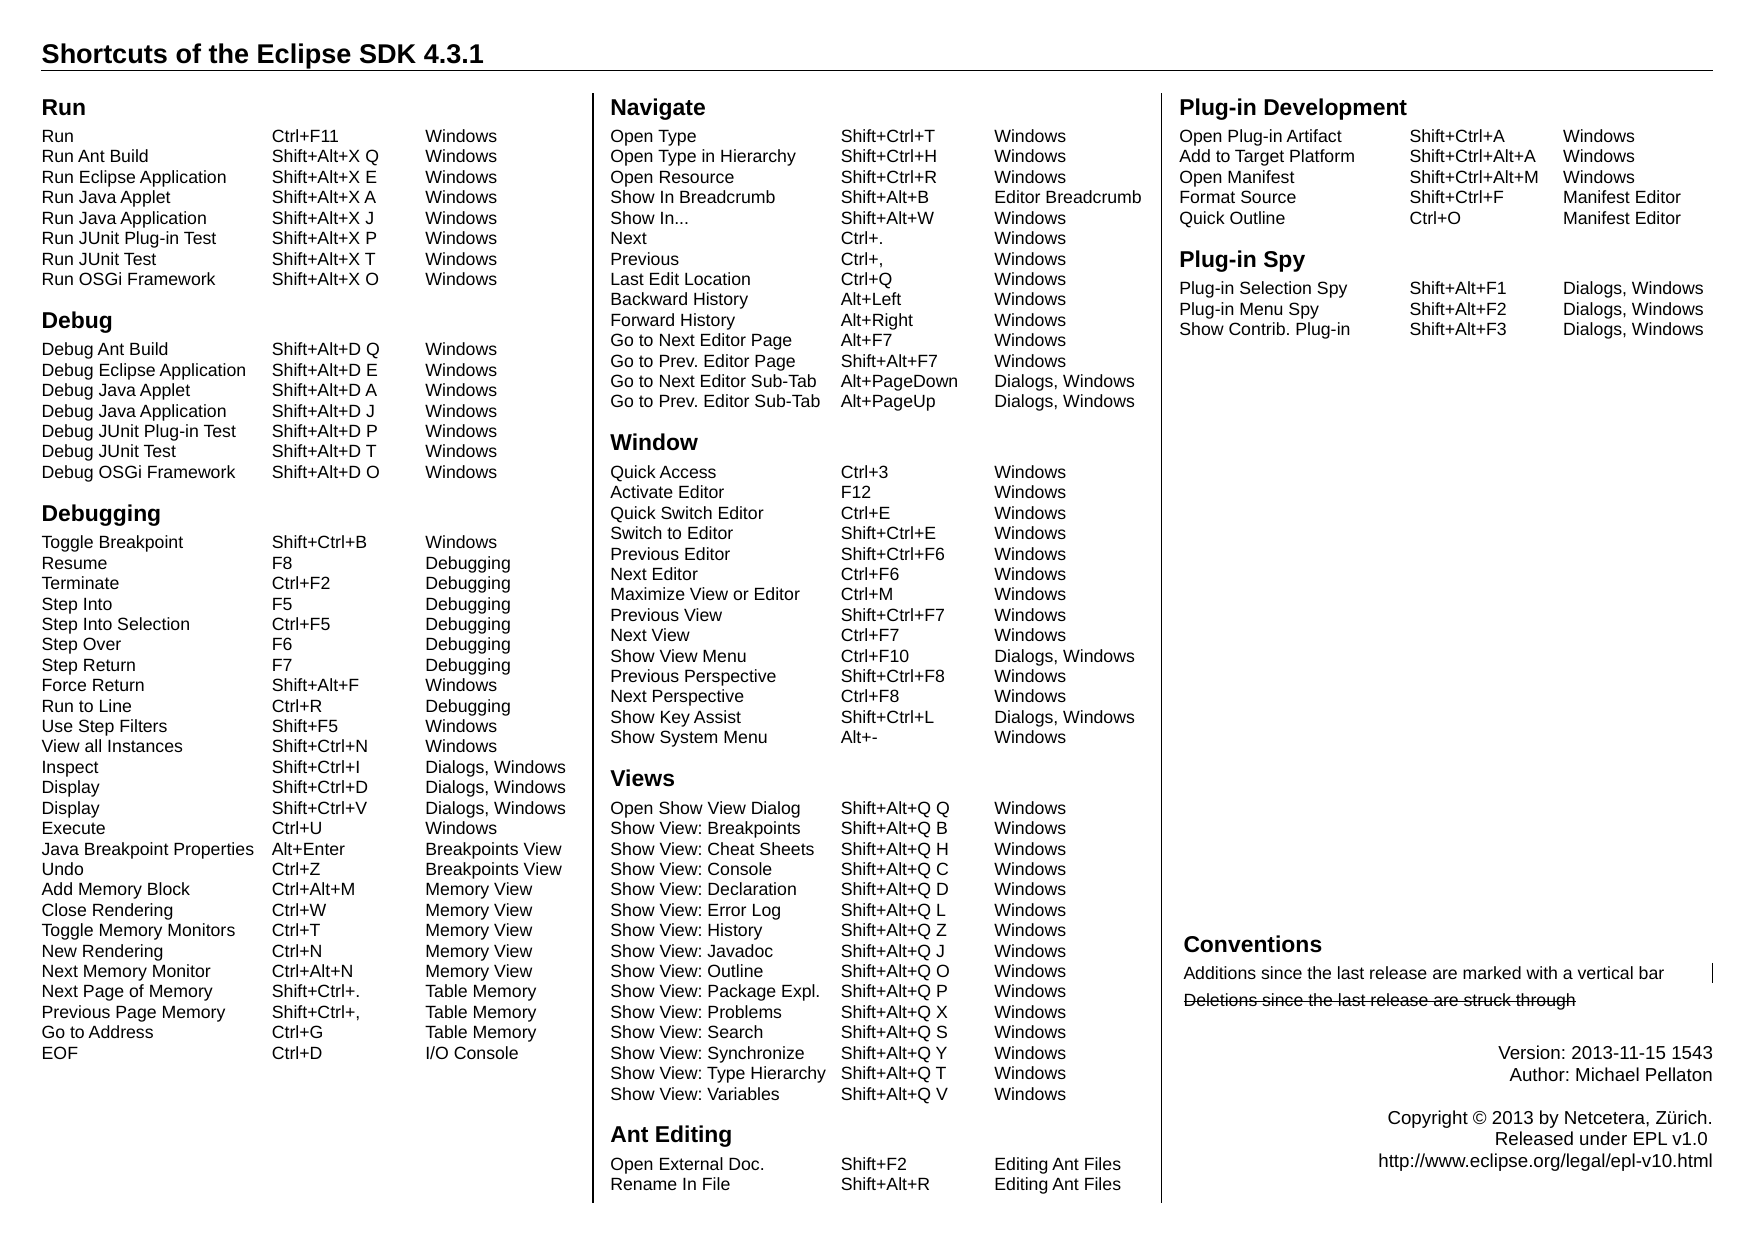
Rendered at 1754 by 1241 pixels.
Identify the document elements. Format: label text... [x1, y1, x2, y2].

text Run to Line Ctrl+R Debugging [41, 695, 575, 716]
text Show View: Outline Shift+Alt+Q O Windows [610, 961, 1144, 981]
text Run Ant Build Shift+Alt+X Q Windows [41, 146, 575, 167]
text Open Show View Dialog Shift+Alt+Q Q Windows [610, 797, 1144, 818]
text Next Memory Monitor Ctrl+Alt+N Memory View [41, 961, 575, 981]
text Show View: Search Shift+Alt+Q S Windows [610, 1022, 1144, 1042]
text Toggle Memory Monitors Ctrl+T Memory View [41, 920, 575, 940]
text Next Perspective Ctrl+F8 Windows [610, 686, 1144, 707]
text Show View: Declaration Shift+Alt+Q D Windows [610, 879, 1144, 899]
text Terminate Ctrl+F2 Debugging [41, 573, 575, 593]
text Execute Ctrl+U Windows [41, 818, 575, 838]
text Previous Page Memory Shift+Ctrl+, Table Memory [41, 1002, 575, 1022]
text Close Rendering Ctrl+W Memory View [41, 899, 575, 920]
text Maximize View or Editor Ctrl+M Windows [610, 584, 1144, 604]
text Previous Ctrl+, Windows [610, 248, 1144, 269]
text Version: 2013-11-15 1543 Author: Michael Pellaton [1183, 1042, 1713, 1107]
text Debug Eclipse Application Shift+Alt+D E Windows [41, 359, 575, 380]
text Display Shift+Ctrl+V Dialogs, Windows [41, 797, 575, 818]
text Debug Ant Build Shift+Alt+D Q Windows [41, 339, 575, 359]
text Debug OSGi Framework Shift+Alt+D O Windows [41, 462, 575, 482]
text Run Ctrl+F11 Windows [41, 126, 575, 146]
text Open Manifest Shift+Ctrl+Alt+M Windows [1179, 167, 1713, 187]
text Open Plug-in Artifact Shift+Ctrl+A Windows [1179, 126, 1713, 146]
subtitle Window [610, 429, 1144, 456]
text Quick Switch Editor Ctrl+E Windows [610, 502, 1144, 523]
text Deletions since the last release are struck through [1183, 989, 1713, 1010]
text Go to Address Ctrl+G Table Memory [41, 1022, 575, 1042]
text Show View Menu Ctrl+F10 Dialogs, Windows [610, 645, 1144, 666]
subtitle Conventions [1183, 931, 1713, 957]
text Show View: Type Hierarchy Shift+Alt+Q T Windows [610, 1063, 1144, 1083]
text Open Type in Hierarchy Shift+Ctrl+H Windows [610, 146, 1144, 167]
text Next Ctrl+. Windows [610, 228, 1144, 248]
subtitle Run [41, 93, 575, 120]
text Show View: Package Expl. Shift+Alt+Q P Windows [610, 981, 1144, 1002]
subtitle Debugging [41, 500, 575, 526]
subtitle Plug-in Spy [1179, 246, 1713, 272]
text Go to Next Editor Sub-Tab Alt+PageDown Dialogs, Windows [610, 371, 1144, 391]
text New Rendering Ctrl+N Memory View [41, 940, 575, 961]
text Last Edit Location Ctrl+Q Windows [610, 269, 1144, 289]
text Run Java Applet Shift+Alt+X A Windows [41, 187, 575, 207]
text Debug Java Applet Shift+Alt+D A Windows [41, 380, 575, 400]
text Step Over F6 Debugging [41, 634, 575, 654]
text Quick Access Ctrl+3 Windows [610, 462, 1144, 482]
text Show View: Problems Shift+Alt+Q X Windows [610, 1002, 1144, 1022]
text Go to Prev. Editor Sub-Tab Alt+PageUp Dialogs, Windows [610, 391, 1144, 412]
text Next Editor Ctrl+F6 Windows [610, 564, 1144, 584]
text Open Type Shift+Ctrl+T Windows [610, 126, 1144, 146]
text Previous Editor Shift+Ctrl+F6 Windows [610, 543, 1144, 564]
text Open External Doc. Shift+F2 Editing Ant Files [610, 1154, 1144, 1174]
text Plug-in Menu Spy Shift+Alt+F2 Dialogs, Windows [1179, 298, 1713, 319]
text Format Source Shift+Ctrl+F Manifest Editor [1179, 187, 1713, 207]
text Run JUnit Plug-in Test Shift+Alt+X P Windows [41, 228, 575, 248]
text Show View: History Shift+Alt+Q Z Windows [610, 920, 1144, 940]
text Show View: Variables Shift+Alt+Q V Windows [610, 1083, 1144, 1104]
text Switch to Editor Shift+Ctrl+E Windows [610, 523, 1144, 543]
text Show View: Cheat Sheets Shift+Alt+Q H Windows [610, 838, 1144, 859]
text Add to Target Platform Shift+Ctrl+Alt+A Windows [1179, 146, 1713, 167]
text Step Into F5 Debugging [41, 593, 575, 614]
text Additions since the last release are marked with a vertical bar [1183, 963, 1712, 983]
text EOF Ctrl+D I/O Console [41, 1042, 575, 1063]
text Open Resource Shift+Ctrl+R Windows [610, 167, 1144, 187]
text Step Into Selection Ctrl+F5 Debugging [41, 614, 575, 634]
text Previous Perspective Shift+Ctrl+F8 Windows [610, 666, 1144, 686]
text Debug Java Application Shift+Alt+D J Windows [41, 400, 575, 421]
text Show View: Error Log Shift+Alt+Q L Windows [610, 899, 1144, 920]
text Resume F8 Debugging [41, 552, 575, 573]
subtitle Plug-in Development [1179, 93, 1713, 120]
text Show Key Assist Shift+Ctrl+L Dialogs, Windows [610, 707, 1144, 727]
text Show Contrib. Plug-in Shift+Alt+F3 Dialogs, Windows [1179, 319, 1713, 339]
text Run Eclipse Application Shift+Alt+X E Windows [41, 167, 575, 187]
text Run OSGi Framework Shift+Alt+X O Windows [41, 269, 575, 289]
text Quick Outline Ctrl+O Manifest Editor [1179, 207, 1713, 228]
text Backward History Alt+Left Windows [610, 289, 1144, 309]
text Forward History Alt+Right Windows [610, 309, 1144, 330]
text Rename In File Shift+Alt+R Editing Ant Files [610, 1174, 1144, 1194]
text Use Step Filters Shift+F5 Windows [41, 716, 575, 736]
text Previous View Shift+Ctrl+F7 Windows [610, 604, 1144, 625]
text Go to Prev. Editor Page Shift+Alt+F7 Windows [610, 350, 1144, 371]
text View all Instances Shift+Ctrl+N Windows [41, 736, 575, 757]
subtitle Navigate [610, 93, 1144, 120]
text Add Memory Block Ctrl+Alt+M Memory View [41, 879, 575, 899]
text Toggle Breakpoint Shift+Ctrl+B Windows [41, 532, 575, 552]
text Java Breakpoint Properties Alt+Enter Breakpoints View [41, 838, 575, 859]
text Display Shift+Ctrl+D Dialogs, Windows [41, 777, 575, 797]
subtitle Views [610, 765, 1144, 791]
text Next View Ctrl+F7 Windows [610, 625, 1144, 645]
text Show System Menu Alt+- Windows [610, 727, 1144, 747]
text Show In... Shift+Alt+W Windows [610, 207, 1144, 228]
text Next Page of Memory Shift+Ctrl+. Table Memory [41, 981, 575, 1002]
subtitle Ant Editing [610, 1121, 1144, 1148]
text Go to Next Editor Page Alt+F7 Windows [610, 330, 1144, 350]
text Run Java Application Shift+Alt+X J Windows [41, 207, 575, 228]
text Show View: Synchronize Shift+Alt+Q Y Windows [610, 1042, 1144, 1063]
text Step Return F7 Debugging [41, 654, 575, 675]
text Activate Editor F12 Windows [610, 482, 1144, 502]
text Undo Ctrl+Z Breakpoints View [41, 859, 575, 879]
text Force Return Shift+Alt+F Windows [41, 675, 575, 695]
text Inspect Shift+Ctrl+I Dialogs, Windows [41, 757, 575, 777]
subtitle Debug [41, 307, 575, 333]
text Show View: Console Shift+Alt+Q C Windows [610, 859, 1144, 879]
text Show In Breadcrumb Shift+Alt+B Editor Breadcrumb [610, 187, 1144, 207]
text Debug JUnit Plug-in Test Shift+Alt+D P Windows [41, 421, 575, 441]
text Show View: Breakpoints Shift+Alt+Q B Windows [610, 818, 1144, 838]
text Debug JUnit Test Shift+Alt+D T Windows [41, 441, 575, 462]
text Plug-in Selection Spy Shift+Alt+F1 Dialogs, Windows [1179, 278, 1713, 298]
text Run JUnit Test Shift+Alt+X T Windows [41, 248, 575, 269]
text Show View: Javadoc Shift+Alt+Q J Windows [610, 940, 1144, 961]
text Copyright © 2013 by Netcetera, Zürich. Released under EPL v1.0 http://www.eclipse.org/legal/epl-v10.html [1183, 1107, 1713, 1171]
